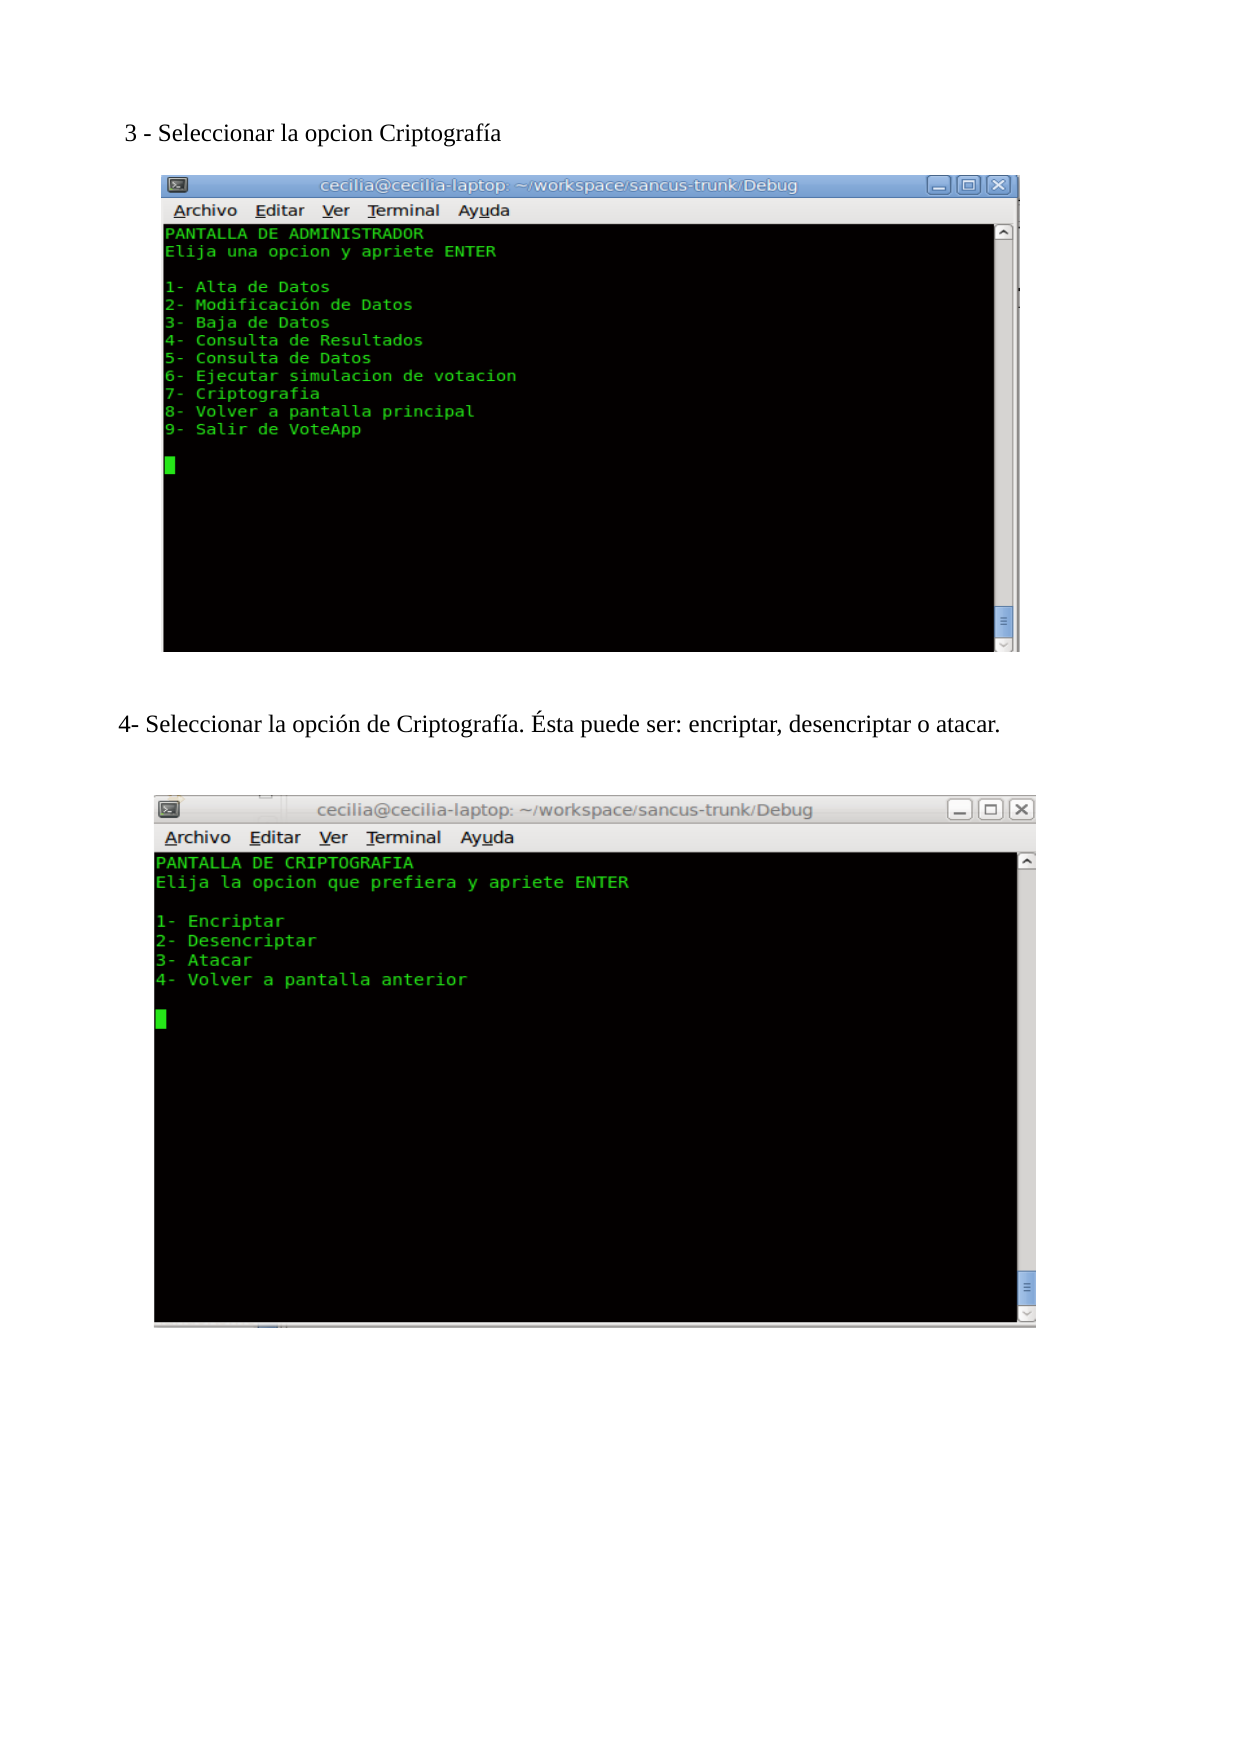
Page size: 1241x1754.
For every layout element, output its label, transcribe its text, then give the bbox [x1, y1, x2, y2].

picture [153, 795, 1036, 1328]
text 3 - Seleccionar la opcion Criptografía [118, 118, 1122, 147]
text 4- Seleccionar la opción de Criptografía. Ésta puede ser: encriptar, desencriptar o atacar. [118, 709, 1122, 737]
picture [161, 175, 1020, 652]
